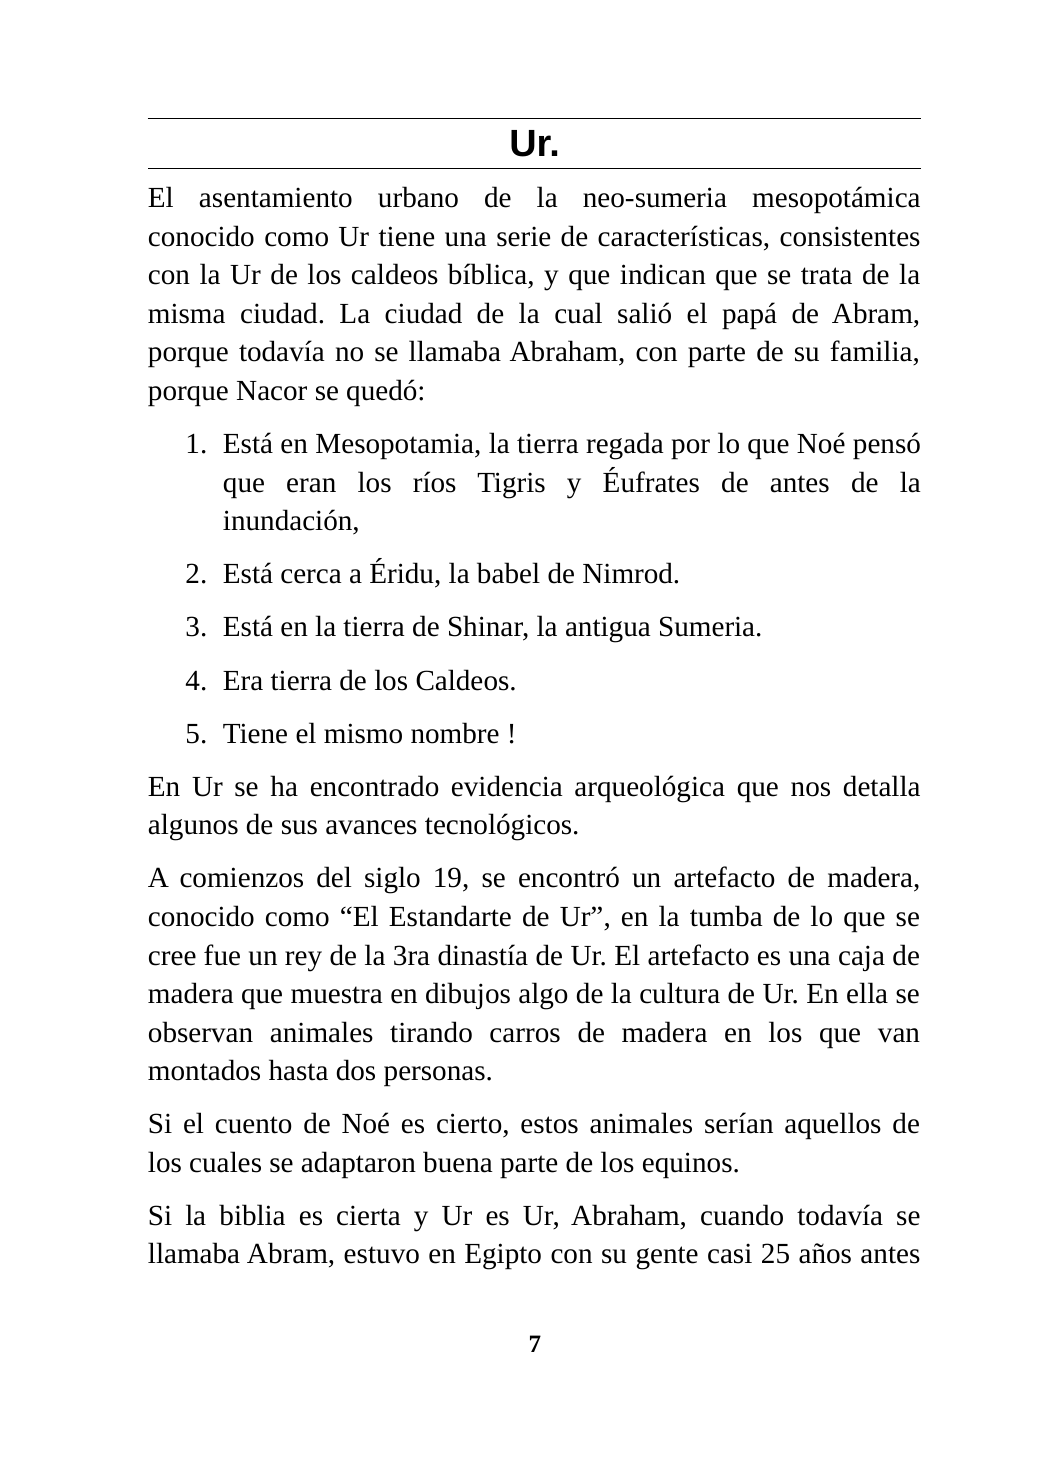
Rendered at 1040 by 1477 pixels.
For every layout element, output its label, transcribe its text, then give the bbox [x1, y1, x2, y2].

text Si el cuento de Noé es cierto, estos animales serían aquellos de los cuales se adaptaron buena parte de los equinos. [148, 1106, 921, 1178]
list Está en la tierra de Shinar, la antigua Sumeria. [185, 609, 921, 643]
text Si la biblia es cierta y Ur es Ur, Abraham, cuando todavía se llamaba Abram, estuvo en Egipto con su gente casi 25 años antes [148, 1198, 921, 1270]
list Tiene el mismo nombre ! [185, 716, 921, 749]
subtitle Ur. [148, 119, 921, 168]
list Era tierra de los Caldeos. [185, 663, 921, 696]
text En Ur se ha encontrado evidencia arqueológica que nos detalla algunos de sus avances tecnológicos. [148, 769, 921, 841]
text El asentamiento urbano de la neo-sumeria mesopotámica conocido como Ur tiene una serie de características, consistentes con la Ur de los caldeos bíblica, y que indican que se trata de la misma ciudad. La ciudad de la cual salió el papá de Abram, porque todavía no se llamaba Abraham, con parte de su familia, porque Nacor se quedó: [148, 180, 921, 407]
list Está cerca a Éridu, la babel de Nimrod. [185, 556, 921, 590]
list Está en Mesopotamia, la tierra regada por lo que Noé pensó que eran los ríos Tigris y Éufrates de antes de la inundación, [185, 426, 921, 537]
text A comienzos del siglo 19, se encontró un artefacto de madera, conocido como “El Estandarte de Ur”, en la tumba de lo que se cree fue un rey de la 3ra dinastía de Ur. El artefacto es una caja de madera que muestra en dibujos algo de la cultura de Ur. En ella se observan animales tirando carros de madera en los que van montados hasta dos personas. [148, 861, 921, 1087]
